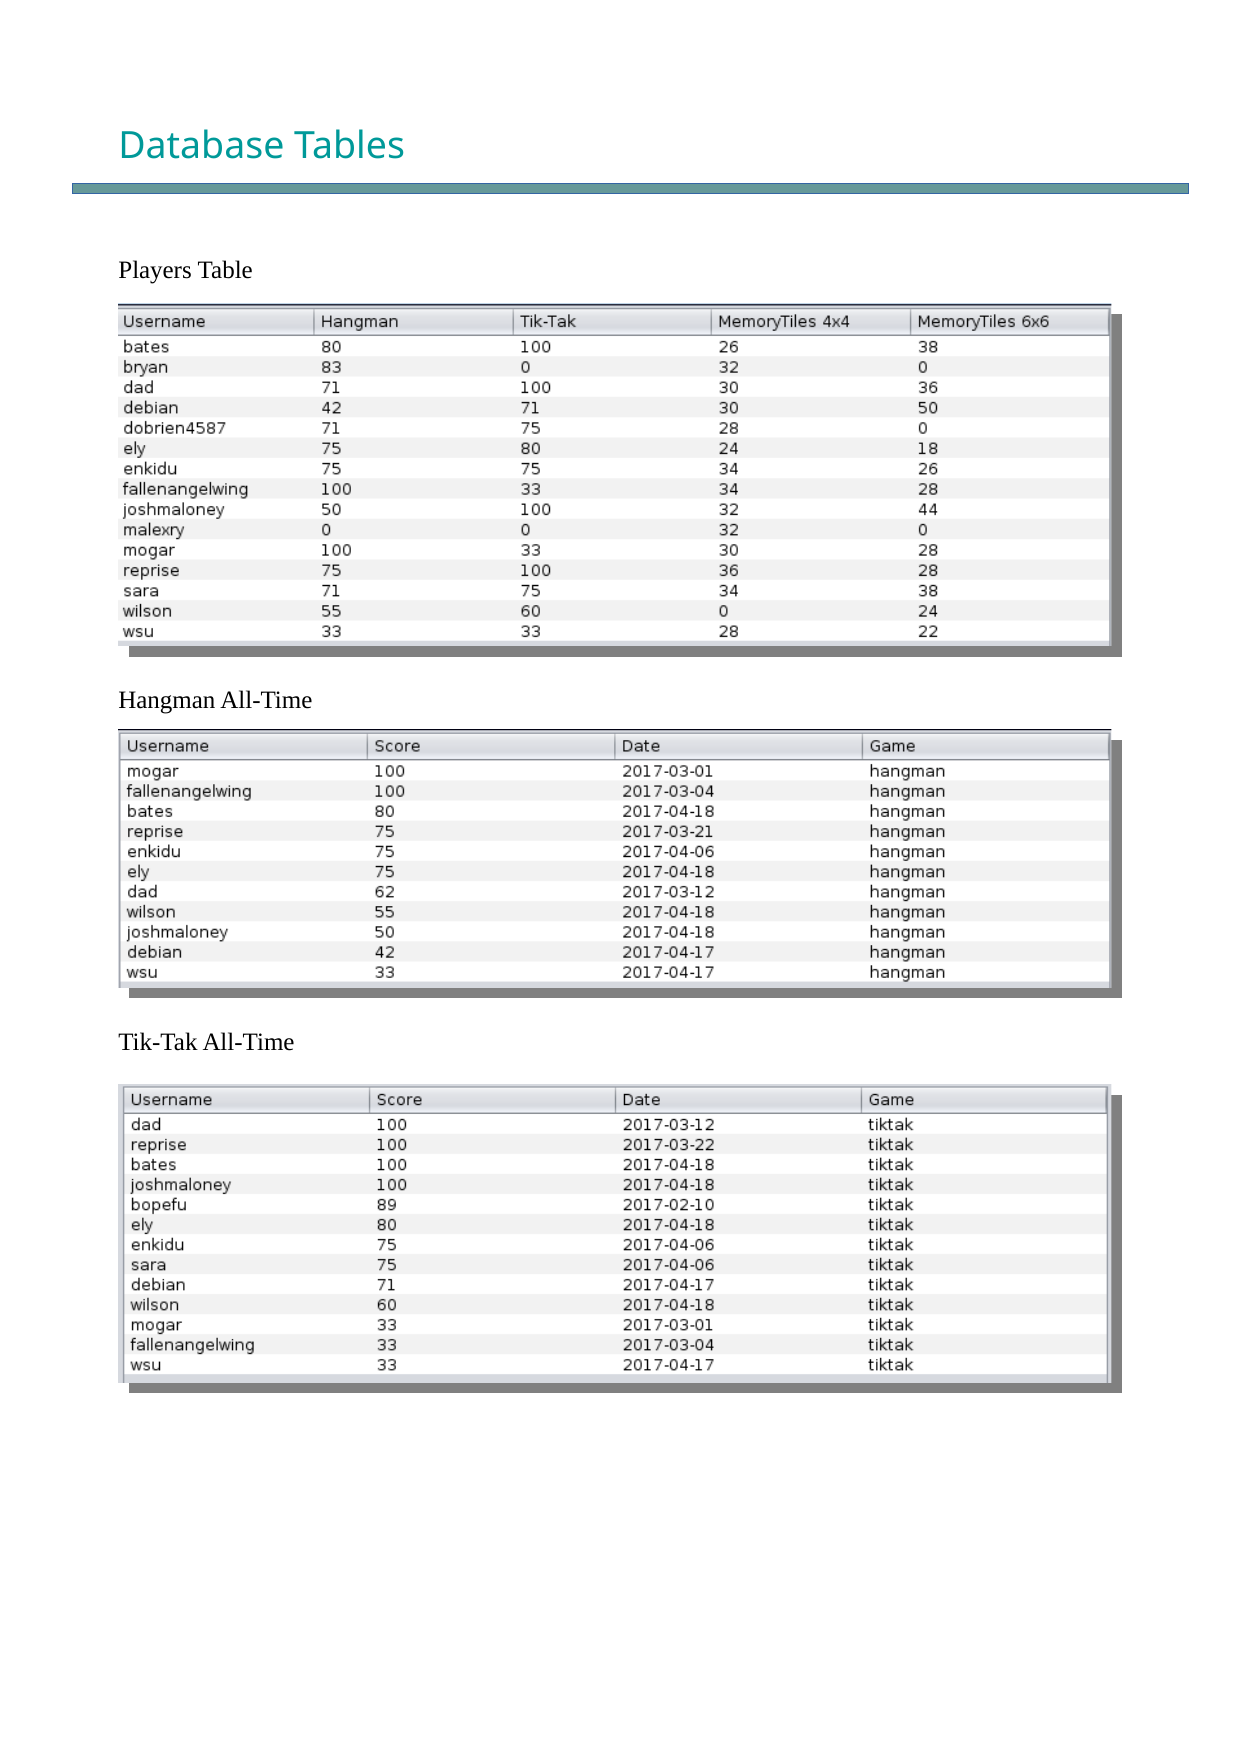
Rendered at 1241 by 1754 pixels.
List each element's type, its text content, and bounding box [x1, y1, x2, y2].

text Players Table [118, 255, 1122, 284]
picture [118, 303, 1112, 646]
picture [118, 729, 1112, 988]
text Database Tables [118, 118, 1122, 169]
picture [118, 1084, 1112, 1383]
text Hangman All-Time [118, 685, 1122, 714]
text Tik-Tak All-Time [118, 1027, 1122, 1055]
